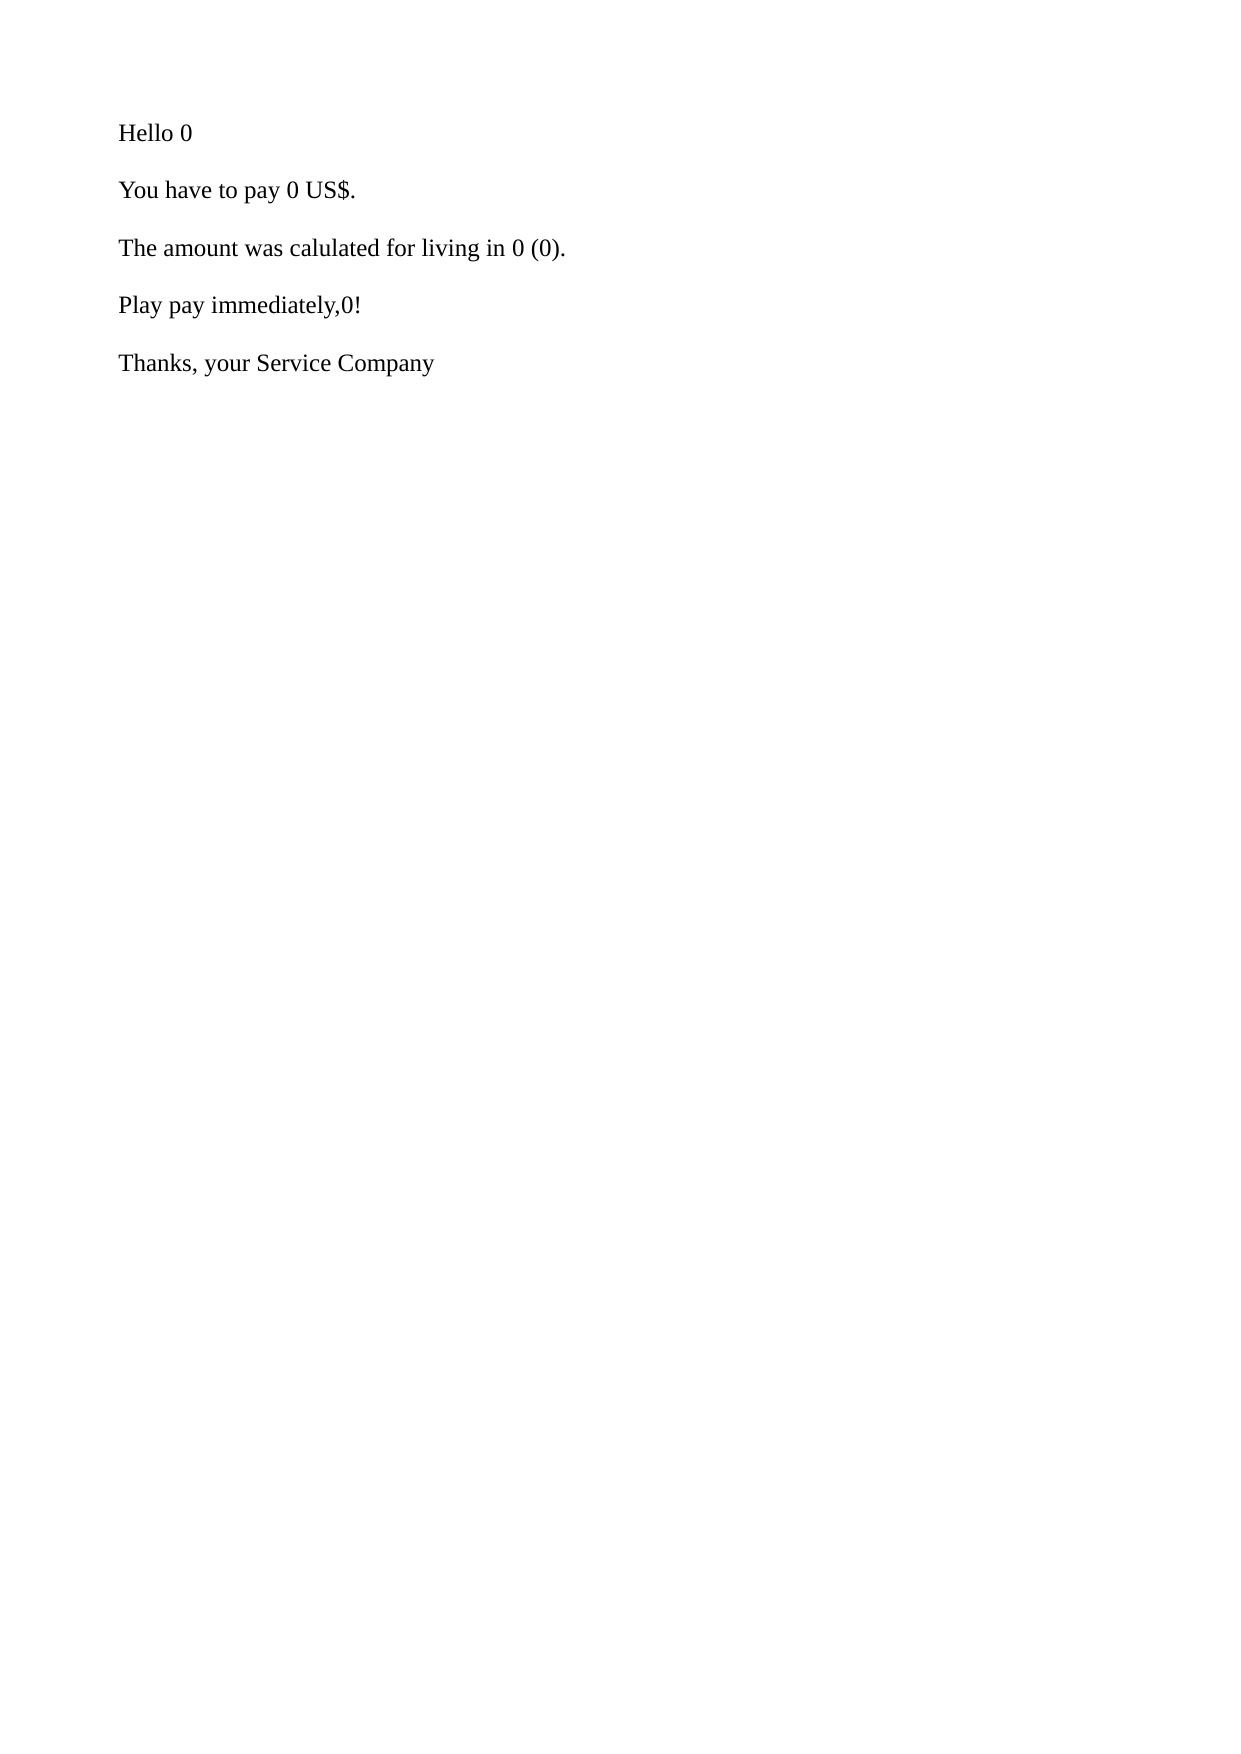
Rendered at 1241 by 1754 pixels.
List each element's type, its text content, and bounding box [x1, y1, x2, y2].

text You have to pay 0 US$. [118, 176, 1122, 204]
text Thanks, your Service Company [118, 348, 1122, 377]
text Play pay immediately,0! [118, 291, 1122, 319]
text Hello 0 [118, 118, 1122, 147]
text The amount was calulated for living in 0 (0). [118, 233, 1122, 262]
